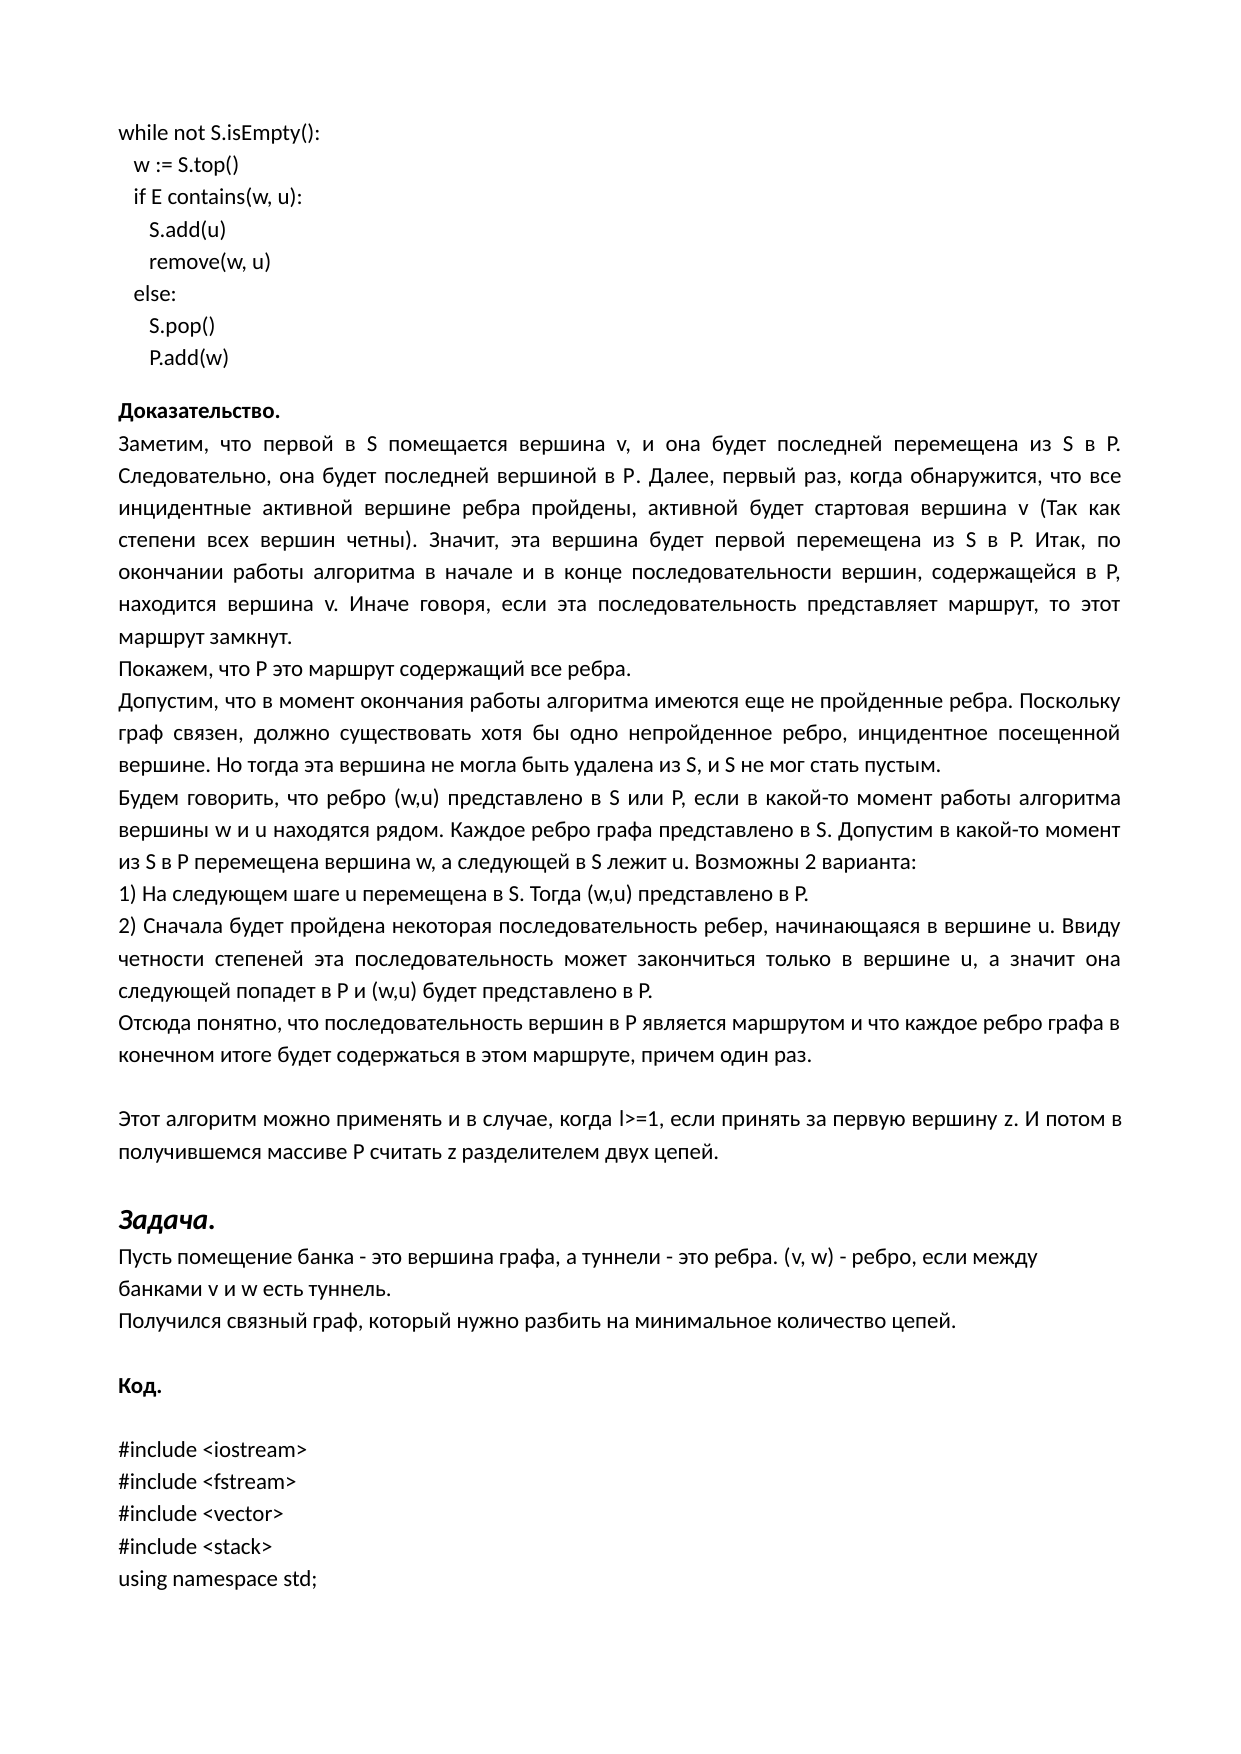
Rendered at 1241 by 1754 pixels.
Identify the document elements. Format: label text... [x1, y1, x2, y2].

text Код. [118, 1371, 1122, 1399]
text using namespace std; [118, 1564, 1122, 1592]
text while not S.isEmpty(): [118, 118, 1122, 146]
text w := S.top() [118, 150, 1122, 178]
text else: [118, 279, 1122, 307]
text #include <fstream> [118, 1467, 1122, 1495]
text Доказательство. [118, 396, 1122, 424]
text Будем говорить, что ребро (w,u) представлено в S или P, если в какой-то момент работы алгоритма вершины w и u находятся рядом. Каждое ребро графа представлено в S. Допустим в какой-то момент из S в P перемещена вершина w, а следующей в S лежит u. Возможны 2 варианта: [118, 783, 1122, 875]
text Пусть помещение банка - это вершина графа, а туннели - это ребра. (v, w) - ребро, если между банками v и w есть туннель. [118, 1242, 1122, 1302]
text S.add(u) [118, 215, 1122, 243]
text Этот алгоритм можно применять и в случае, когда l>=1, если принять за первую вершину z. И потом в получившемся массиве P считать z разделителем двух цепей. [118, 1104, 1122, 1165]
text S.pop() [118, 311, 1122, 339]
text if E contains(w, u): [118, 182, 1122, 211]
text Получился связный граф, который нужно разбить на минимальное количество цепей. [118, 1306, 1122, 1334]
text #include <iostream> [118, 1435, 1122, 1463]
text #include <stack> [118, 1532, 1122, 1560]
text Допустим, что в момент окончания работы алгоритма имеются еще не пройденные ребра. Поскольку граф связен, должно существовать хотя бы одно непройденное ребро, инцидентное посещенной вершине. Но тогда эта вершина не могла быть удалена из S, и S не мог стать пустым. [118, 686, 1122, 778]
text Отсюда понятно, что последовательность вершин в P является маршрутом и что каждое ребро графа в конечном итоге будет содержаться в этом маршруте, причем один раз. [118, 1008, 1122, 1068]
text Покажем, что P это маршрут содержащий все ребра. [118, 654, 1122, 682]
text 1) На следующем шаге u перемещена в S. Тогда (w,u) представлено в P. [118, 879, 1122, 907]
text 2) Сначала будет пройдена некоторая последовательность ребер, начинающаяся в вершине u. Ввиду четности степеней эта последовательность может закончиться только в вершине u, а значит она следующей попадет в P и (w,u) будет представлено в P. [118, 911, 1122, 1004]
text Заметим, что первой в S помещается вершина v, и она будет последней перемещена из S в P. Следовательно, она будет последней вершиной в P. Далее, первый раз, когда обнаружится, что все инцидентные активной вершине ребра пройдены, активной будет стартовая вершина v (Так как степени всех вершин четны). Значит, эта вершина будет первой перемещена из S в P. Итак, по окончании работы алгоритма в начале и в конце последовательности вершин, содержащейся в P, находится вершина v. Иначе говоря, если эта последовательность представляет маршрут, то этот маршрут замкнут. [118, 429, 1122, 650]
text remove(w, u) [118, 247, 1122, 275]
text P.add(w) [118, 343, 1122, 371]
text Задача. [118, 1201, 1122, 1237]
text #include <vector> [118, 1499, 1122, 1528]
